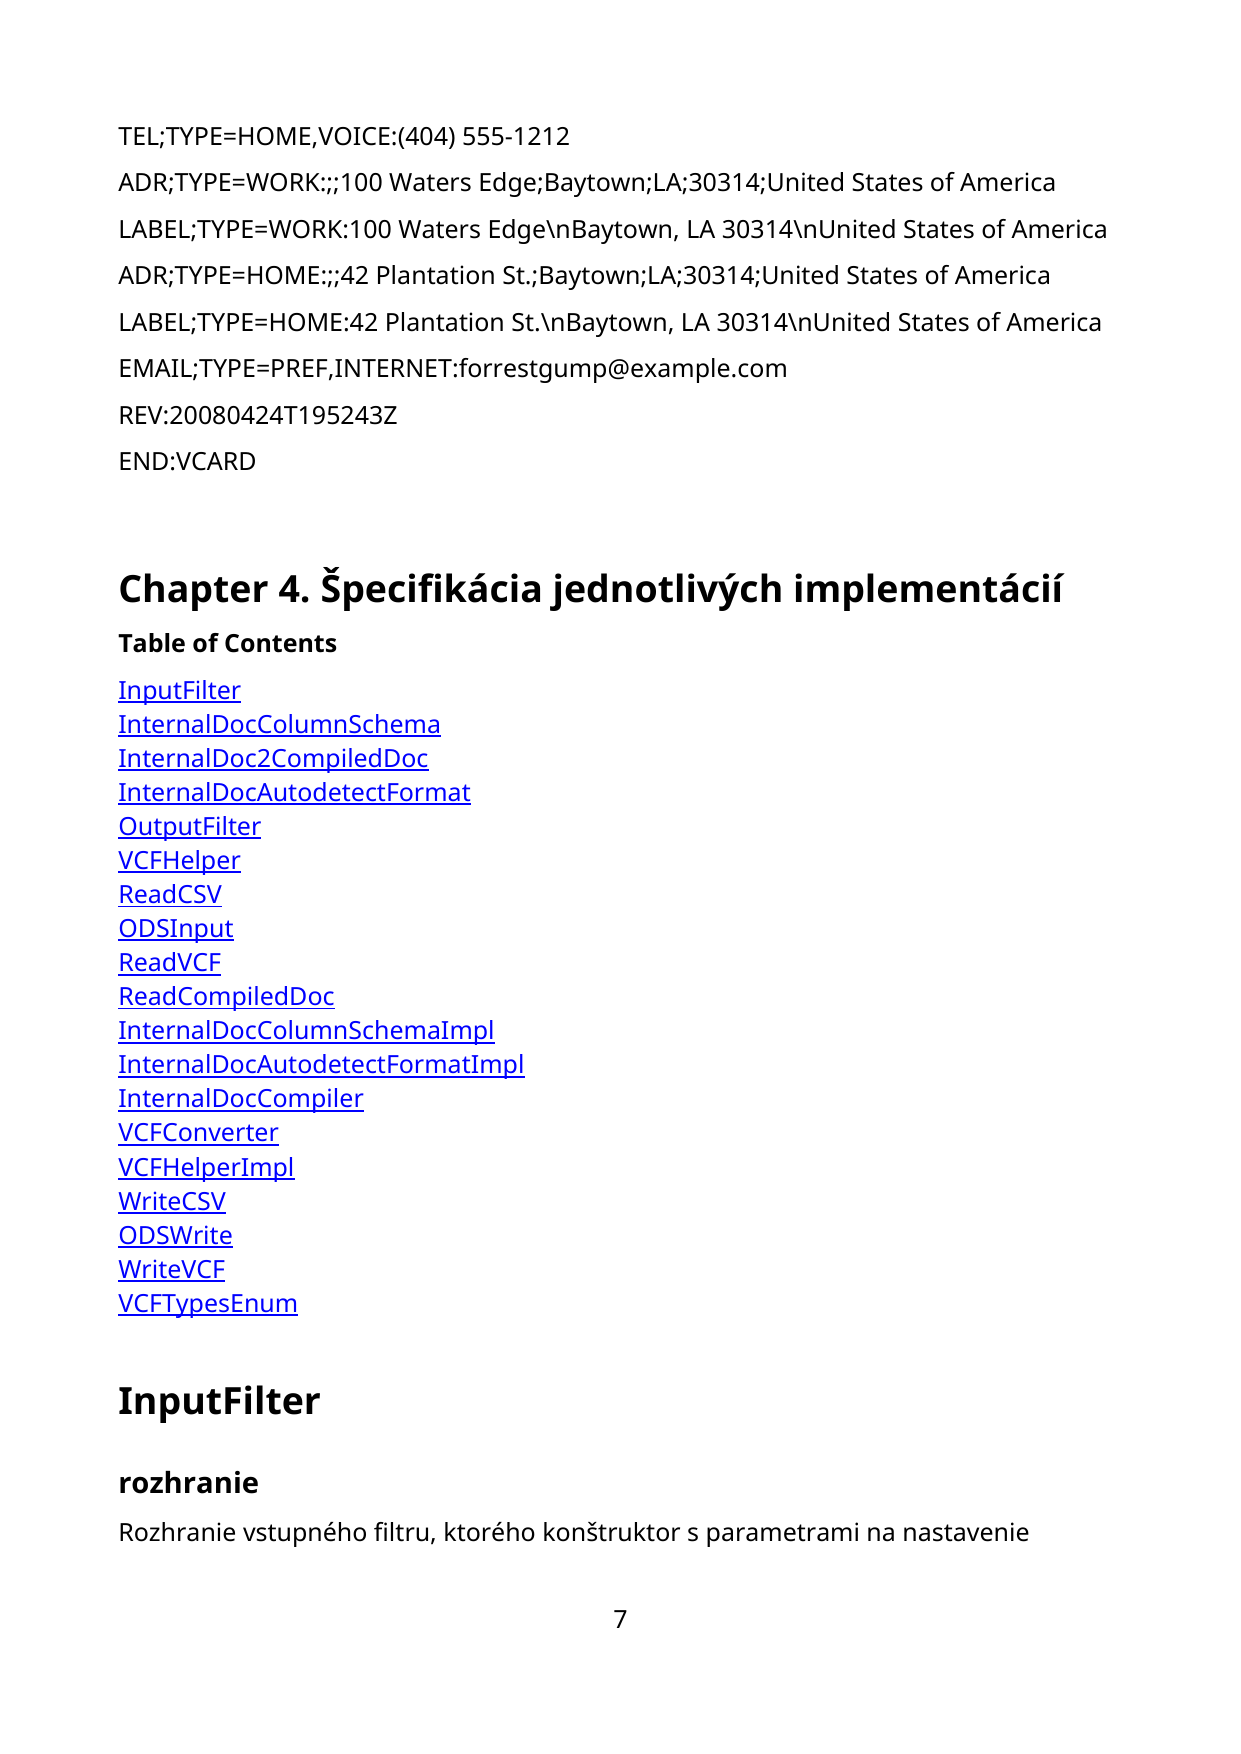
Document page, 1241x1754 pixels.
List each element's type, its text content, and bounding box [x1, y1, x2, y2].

subtitle ODSWrite [118, 1217, 1122, 1251]
text Table of Contents [118, 626, 1122, 660]
subtitle InputFilter [118, 672, 1122, 706]
subtitle Chapter 4. Špecifikácia jednotlivých implementácií [118, 562, 1122, 613]
subtitle VCFConverter [118, 1115, 1122, 1149]
subtitle VCFHelperImpl [118, 1149, 1122, 1183]
text ADR;TYPE=HOME:;;42 Plantation St.;Baytown;LA;30314;United States of America [118, 258, 1122, 292]
subtitle rozhranie [118, 1462, 1122, 1502]
subtitle VCFTypesEnum [118, 1285, 1122, 1319]
text ADR;TYPE=WORK:;;100 Waters Edge;Baytown;LA;30314;United States of America [118, 165, 1122, 199]
text END:VCARD [118, 444, 1122, 478]
subtitle ReadCompiledDoc [118, 979, 1122, 1013]
text REV:20080424T195243Z [118, 397, 1122, 432]
subtitle InternalDocColumnSchemaImpl [118, 1013, 1122, 1047]
subtitle ReadVCF [118, 945, 1122, 979]
subtitle VCFHelper [118, 843, 1122, 877]
subtitle InternalDocAutodetectFormat [118, 774, 1122, 808]
subtitle WriteCSV [118, 1183, 1122, 1217]
subtitle ODSInput [118, 911, 1122, 945]
text TEL;TYPE=HOME,VOICE:(404) 555-1212 [118, 118, 1122, 152]
subtitle ReadCSV [118, 877, 1122, 911]
subtitle InternalDocColumnSchema [118, 706, 1122, 740]
subtitle WriteVCF [118, 1251, 1122, 1285]
subtitle InternalDocAutodetectFormatImpl [118, 1047, 1122, 1081]
subtitle InternalDoc2CompiledDoc [118, 740, 1122, 774]
text EMAIL;TYPE=PREF,INTERNET:forrestgump@example.com [118, 351, 1122, 385]
text LABEL;TYPE=HOME:42 Plantation St.\nBaytown, LA 30314\nUnited States of America [118, 304, 1122, 338]
subtitle OutputFilter [118, 808, 1122, 843]
subtitle InputFilter [118, 1374, 1122, 1425]
subtitle InternalDocCompiler [118, 1081, 1122, 1115]
text LABEL;TYPE=WORK:100 Waters Edge\nBaytown, LA 30314\nUnited States of America [118, 211, 1122, 245]
text Rozhranie vstupného filtru, ktorého konštruktor s parametrami na nastavenie [118, 1515, 1122, 1549]
